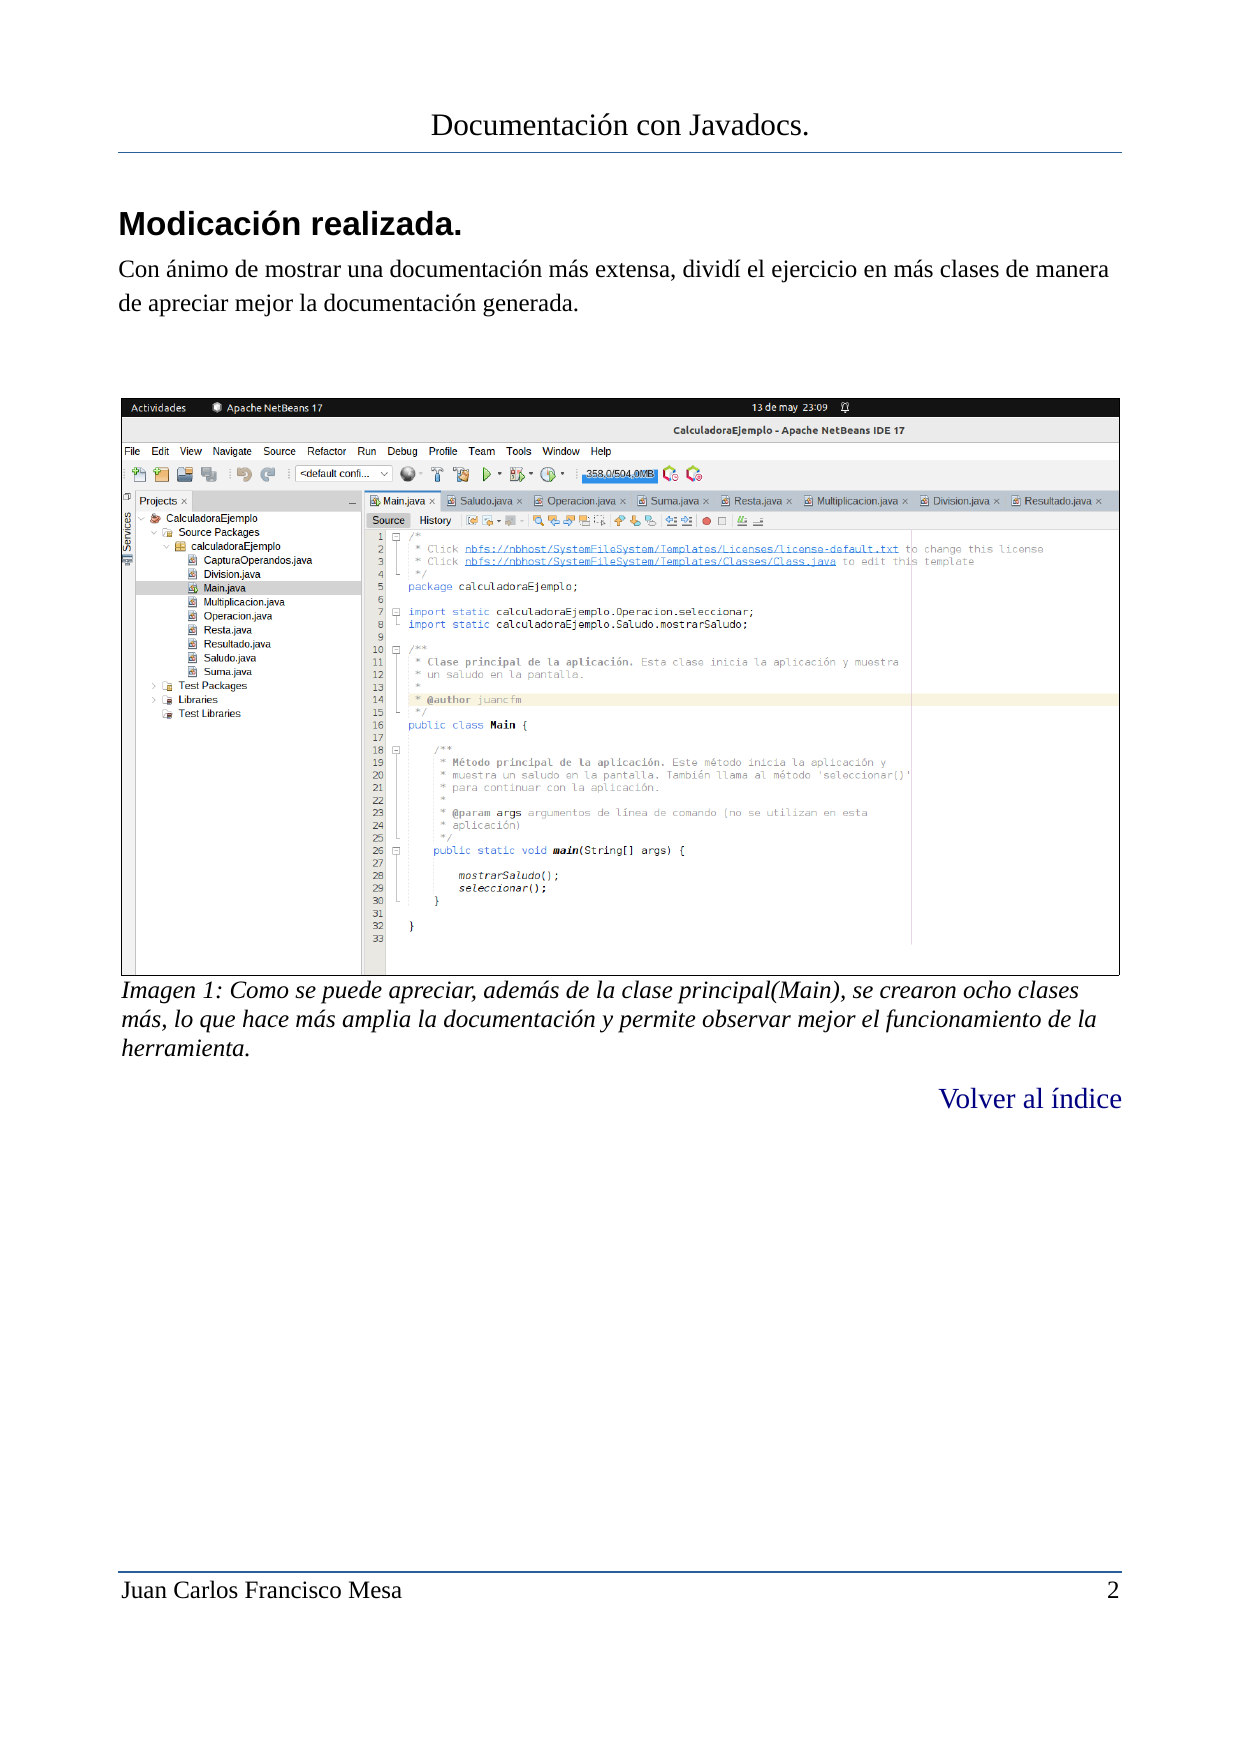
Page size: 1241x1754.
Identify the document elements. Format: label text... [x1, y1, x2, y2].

picture [122, 399, 1119, 975]
text Con ánimo de mostrar una documentación más extensa, dividí el ejercicio en más clases de manera de apreciar mejor la documentación generada. [118, 254, 1122, 316]
subtitle Modicación realizada. [118, 204, 1122, 242]
text Imagen 1: Como se puede apreciar, además de la clase principal(Main), se crearon ocho clases más, lo que hace más amplia la documentación y permite observar mejor el funcionamiento de la herramienta. [121, 976, 1119, 1061]
text Volver al índice [118, 383, 1122, 1114]
